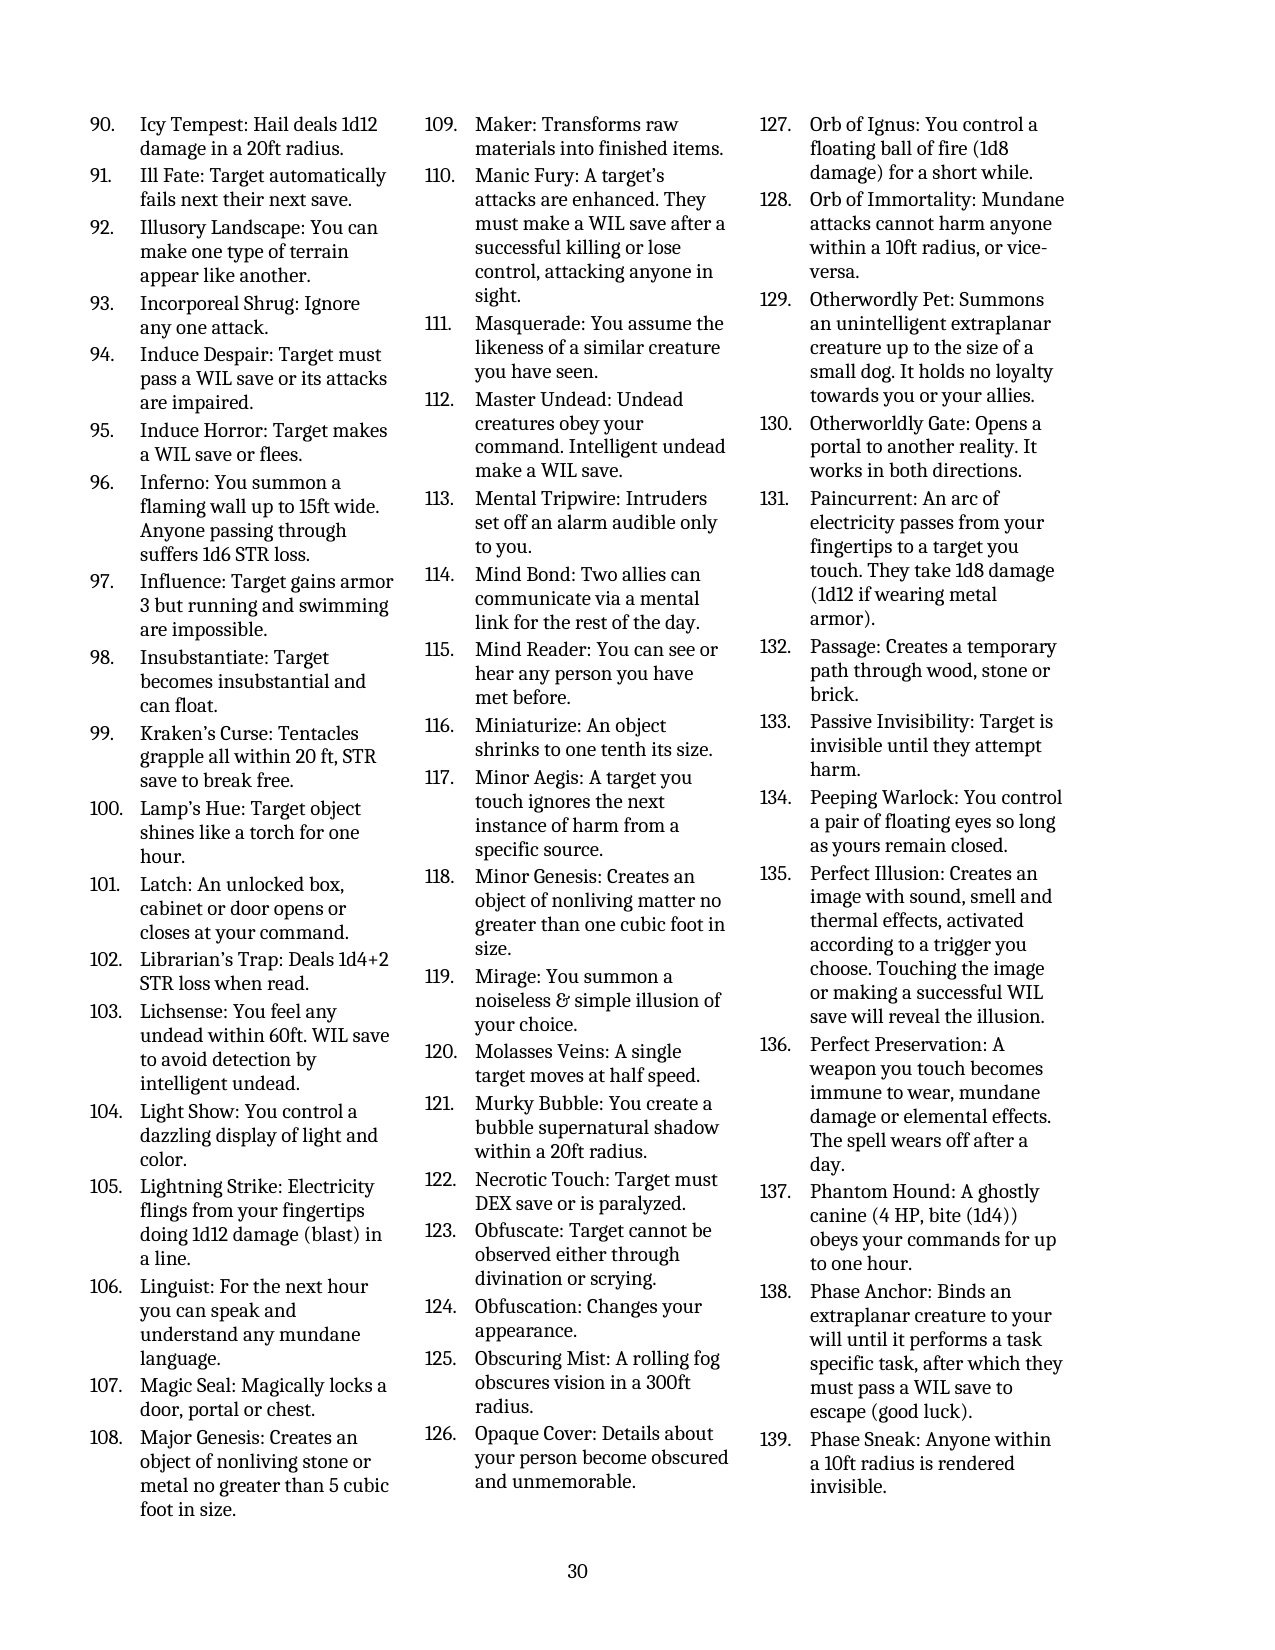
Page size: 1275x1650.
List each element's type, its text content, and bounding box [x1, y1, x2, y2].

list Obscuring Mist: A rolling fog obscures vision in a 300ft radius. [425, 1346, 730, 1418]
list Molasses Veins: A single target moves at half speed. [425, 1040, 730, 1088]
list Icy Tempest: Hail deals 1d12 damage in a 20ft radius. [90, 112, 395, 160]
list Miniaturize: An object shrinks to one tenth its size. [425, 714, 730, 762]
list Phase Sneak: Anyone within a 10ft radius is rendered invisible. [760, 1427, 1065, 1499]
list Passage: Creates a temporary path through wood, stone or brick. [760, 634, 1065, 706]
list Mental Tripwire: Intruders set off an alarm audible only to you. [425, 487, 730, 559]
list Maker: Transforms raw materials into finished items. [425, 112, 730, 160]
list Ill Fate: Target automatically fails next their next save. [90, 164, 395, 212]
list Manic Fury: A target’s attacks are enhanced. They must make a WIL save after a successful killing or lose control, attacking anyone in sight. [425, 164, 730, 308]
list Mind Bond: Two allies can communicate via a mental link for the rest of the day. [425, 562, 730, 634]
list Perfect Preservation: A weapon you touch becomes immune to wear, mundane damage or elemental effects. The spell wears off after a day. [760, 1033, 1065, 1176]
list Linguist: For the next hour you can speak and understand any mundane language. [90, 1274, 395, 1370]
list Lightning Strike: Electricity flings from your fingertips doing 1d12 damage (blast) in a line. [90, 1175, 395, 1271]
list Phantom Hound: A ghostly canine (4 HP, bite (1d4)) obeys your commands for up to one hour. [760, 1180, 1065, 1276]
list Phase Anchor: Binds an extraplanar creature to your will until it performs a task specific task, after which they must pass a WIL save to escape (good luck). [760, 1280, 1065, 1423]
list Major Genesis: Creates an object of nonliving stone or metal no greater than 5 cubic foot in size. [90, 1426, 395, 1522]
list Latch: An unlocked box, cabinet or door opens or closes at your command. [90, 872, 395, 944]
list Illusory Landscape: You can make one type of terrain appear like another. [90, 216, 395, 288]
list Obfuscate: Target cannot be observed either through divination or scrying. [425, 1219, 730, 1291]
list Minor Aegis: A target you touch ignores the next instance of harm from a specific source. [425, 765, 730, 861]
list Minor Genesis: Creates an object of nonliving matter no greater than one cubic foot in size. [425, 865, 730, 961]
list Mirage: You summon a noiseless & simple illusion of your choice. [425, 964, 730, 1036]
list Opaque Cover: Details about your person become obscured and unmemorable. [425, 1422, 730, 1494]
list Induce Despair: Target must pass a WIL save or its attacks are impaired. [90, 343, 395, 415]
list Passive Invisibility: Target is invisible until they attempt harm. [760, 710, 1065, 782]
list Insubstantiate: Target becomes insubstantial and can float. [90, 646, 395, 717]
list Kraken’s Curse: Tentacles grapple all within 20 ft, STR save to break free. [90, 721, 395, 793]
list Lamp’s Hue: Target object shines like a torch for one hour. [90, 797, 395, 869]
list Mind Reader: You can see or hear any person you have met before. [425, 638, 730, 710]
list Light Show: You control a dazzling display of light and color. [90, 1099, 395, 1171]
list Magic Seal: Magically locks a door, portal or chest. [90, 1374, 395, 1422]
list Master Undead: Undead creatures obey your command. Intelligent undead make a WIL save. [425, 387, 730, 483]
list Perfect Illusion: Creates an image with sound, smell and thermal effects, activated according to a trigger you choose. Touching the image or making a successful WIL save will reveal the illusion. [760, 861, 1065, 1029]
list Incorporeal Shrug: Ignore any one attack. [90, 291, 395, 339]
list Lichsense: You feel any undead within 60ft. WIL save to avoid detection by intelligent undead. [90, 1000, 395, 1096]
list Masquerade: You assume the likeness of a similar creature you have seen. [425, 312, 730, 383]
list Influence: Target gains armor 3 but running and swimming are impossible. [90, 570, 395, 642]
list Paincurrent: An arc of electricity passes from your fingertips to a target you touch. They take 1d8 damage (1d12 if wearing metal armor). [760, 487, 1065, 631]
list Obfuscation: Changes your appearance. [425, 1295, 730, 1343]
list Orb of Immortality: Mundane attacks cannot harm anyone within a 10ft radius, or vice-versa. [760, 188, 1065, 284]
list Librarian’s Trap: Deals 1d4+2 STR loss when read. [90, 948, 395, 996]
list Peeping Warlock: You control a pair of floating eyes so long as yours remain closed. [760, 786, 1065, 857]
list Otherworldly Gate: Opens a portal to another reality. It works in both directions. [760, 411, 1065, 483]
list Otherwordly Pet: Summons an unintelligent extraplanar creature up to the size of a small dog. It holds no loyalty towards you or your allies. [760, 288, 1065, 407]
list Inferno: You summon a flaming wall up to 15ft wide. Anyone passing through suffers 1d6 STR loss. [90, 470, 395, 566]
list Induce Horror: Target makes a WIL save or flees. [90, 419, 395, 467]
list Murky Bubble: You create a bubble supernatural shadow within a 20ft radius. [425, 1092, 730, 1164]
list Orb of Ignus: You control a floating ball of fire (1d8 damage) for a short while. [760, 112, 1065, 184]
list Necrotic Touch: Target must DEX save or is paralyzed. [425, 1167, 730, 1215]
